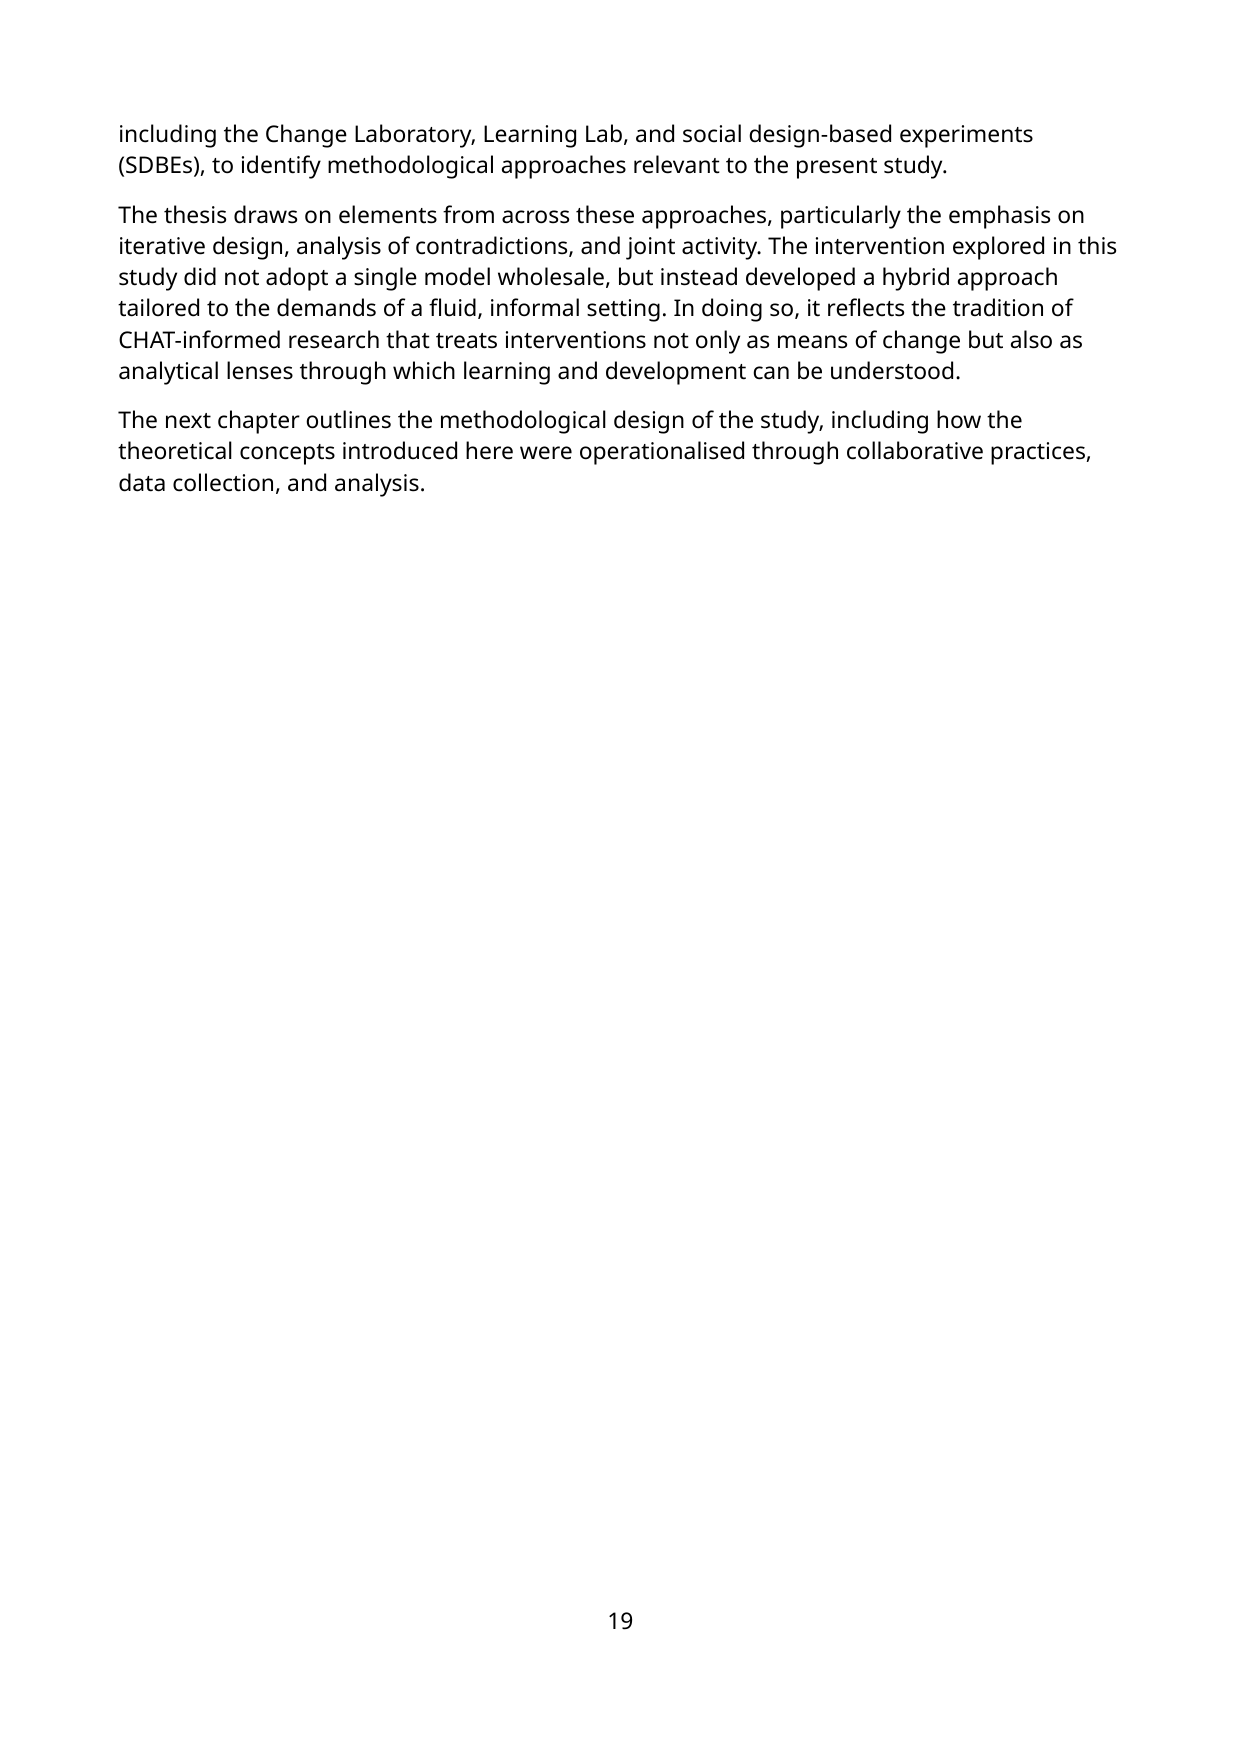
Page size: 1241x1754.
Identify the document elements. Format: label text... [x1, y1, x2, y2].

text including the Change Laboratory, Learning Lab, and social design-based experiments (SDBEs), to identify methodological approaches relevant to the present study. [118, 118, 1122, 181]
text The next chapter outlines the methodological design of the study, including how the theoretical concepts introduced here were operationalised through collaborative practices, data collection, and analysis. [118, 404, 1122, 498]
text The thesis draws on elements from across these approaches, particularly the emphasis on iterative design, analysis of contradictions, and joint activity. The intervention explored in this study did not adopt a single model wholesale, but instead developed a hybrid approach tailored to the demands of a fluid, informal setting. In doing so, it reflects the tradition of CHAT-informed research that treats interventions not only as means of change but also as analytical lenses through which learning and development can be understood. [118, 198, 1122, 386]
